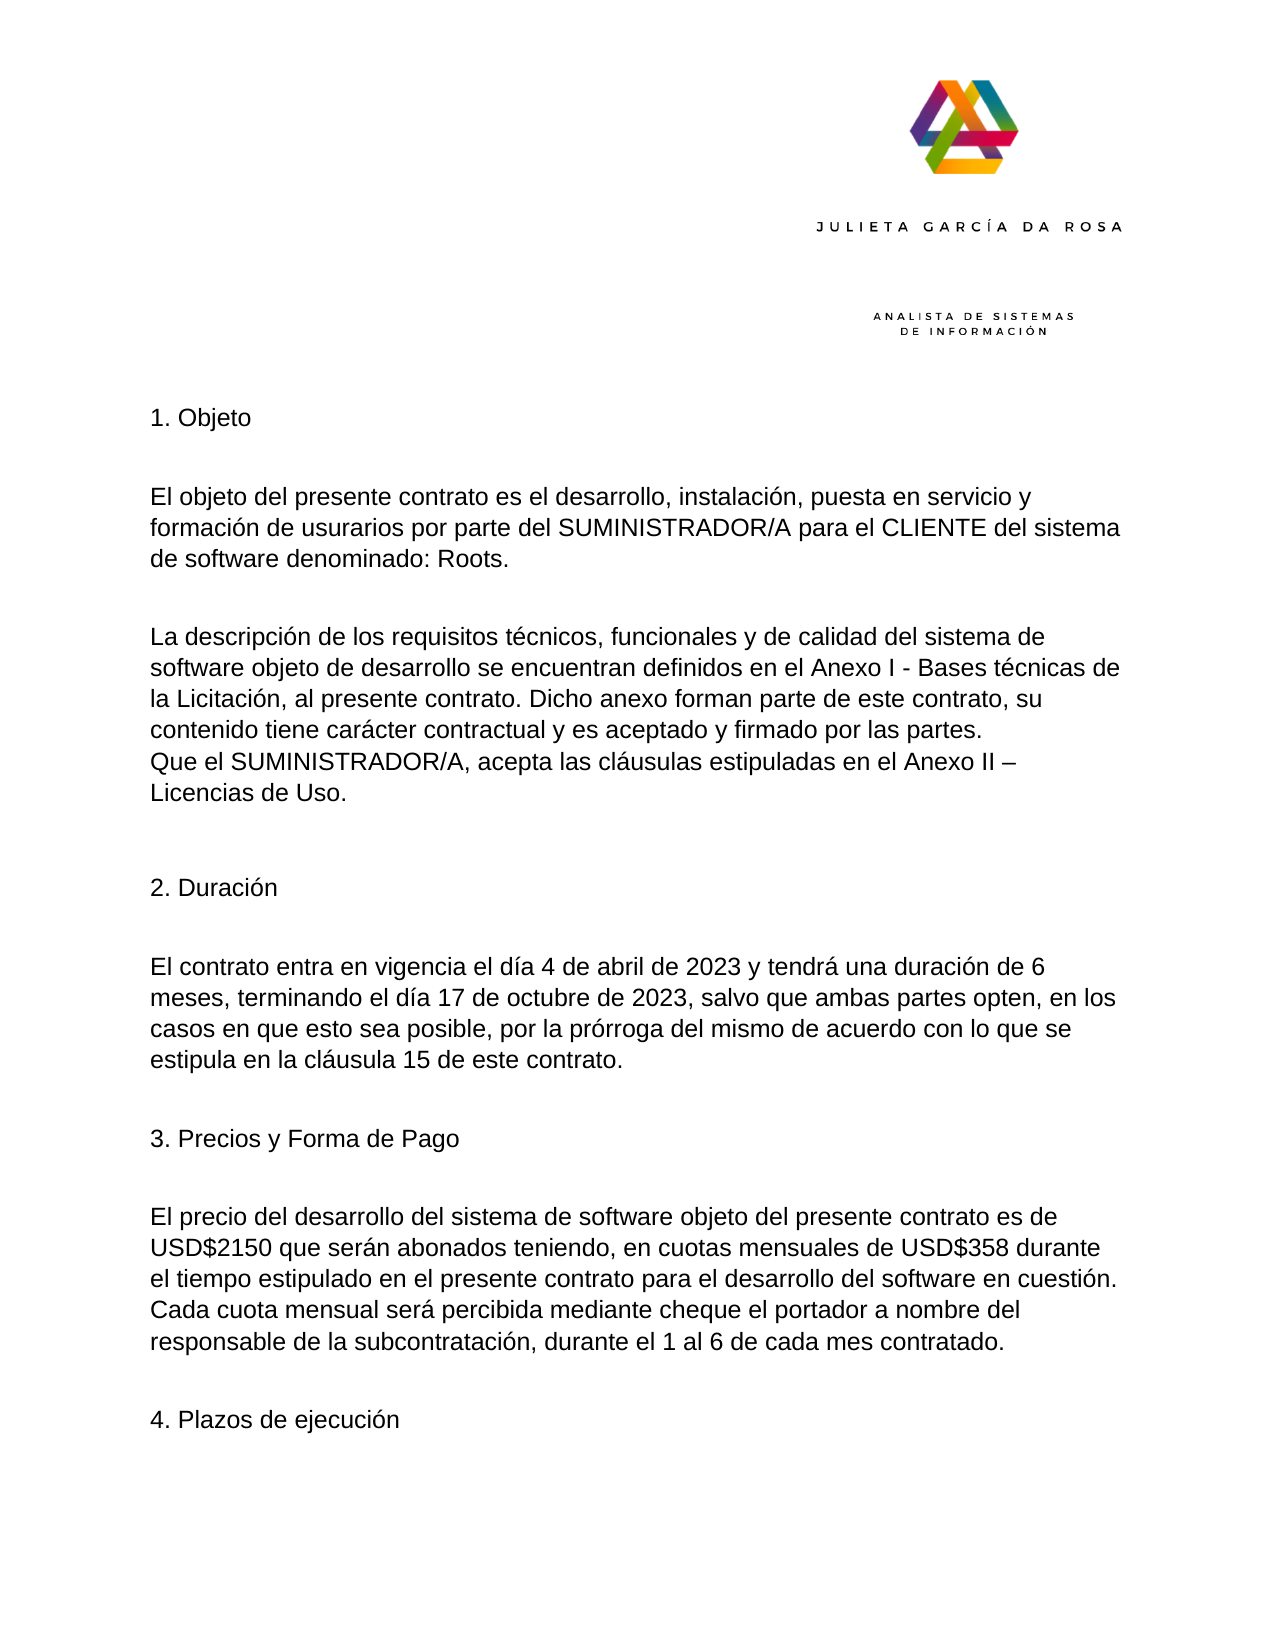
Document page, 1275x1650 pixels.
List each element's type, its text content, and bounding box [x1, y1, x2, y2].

text 2. Duración [150, 873, 1125, 902]
text 3. Precios y Forma de Pago [150, 1092, 1125, 1152]
picture [811, 75, 1125, 344]
text 1. Objeto [150, 372, 1125, 431]
text El precio del desarrollo del sistema de software objeto del presente contrato es de USD$2150 que serán abonados teniendo, en cuotas mensuales de USD$358 durante el tiempo estipulado en el presente contrato para el desarrollo del software en cuestión. Cada cuota mensual será percibida mediante cheque el portador a nombre del responsable de la subcontratación, durante el 1 al 6 de cada mes contratado. [150, 1171, 1125, 1355]
text El contrato entra en vigencia el día 4 de abril de 2023 y tendrá una duración de 6 meses, terminando el día 17 de octubre de 2023, salvo que ambas partes opten, en los casos en que esto sea posible, por la prórroga del mismo de acuerdo con lo que se estipula en la cláusula 15 de este contrato. [150, 921, 1125, 1073]
text La descripción de los requisitos técnicos, funcionales y de calidad del sistema de software objeto de desarrollo se encuentran definidos en el Anexo I - Bases técnicas de la Licitación, al presente contrato. Dicho anexo forman parte de este contrato, su contenido tiene carácter contractual y es aceptado y firmado por las partes. Que el SUMINISTRADOR/A, acepta las cláusulas estipuladas en el Anexo II – Licencias de Uso. [150, 591, 1125, 806]
text 4. Plazos de ejecución [150, 1374, 1125, 1434]
text El objeto del presente contrato es el desarrollo, instalación, puesta en servicio y formación de usurarios por parte del SUMINISTRADOR/A para el CLIENTE del sistema de software denominado: Roots. [150, 450, 1125, 572]
